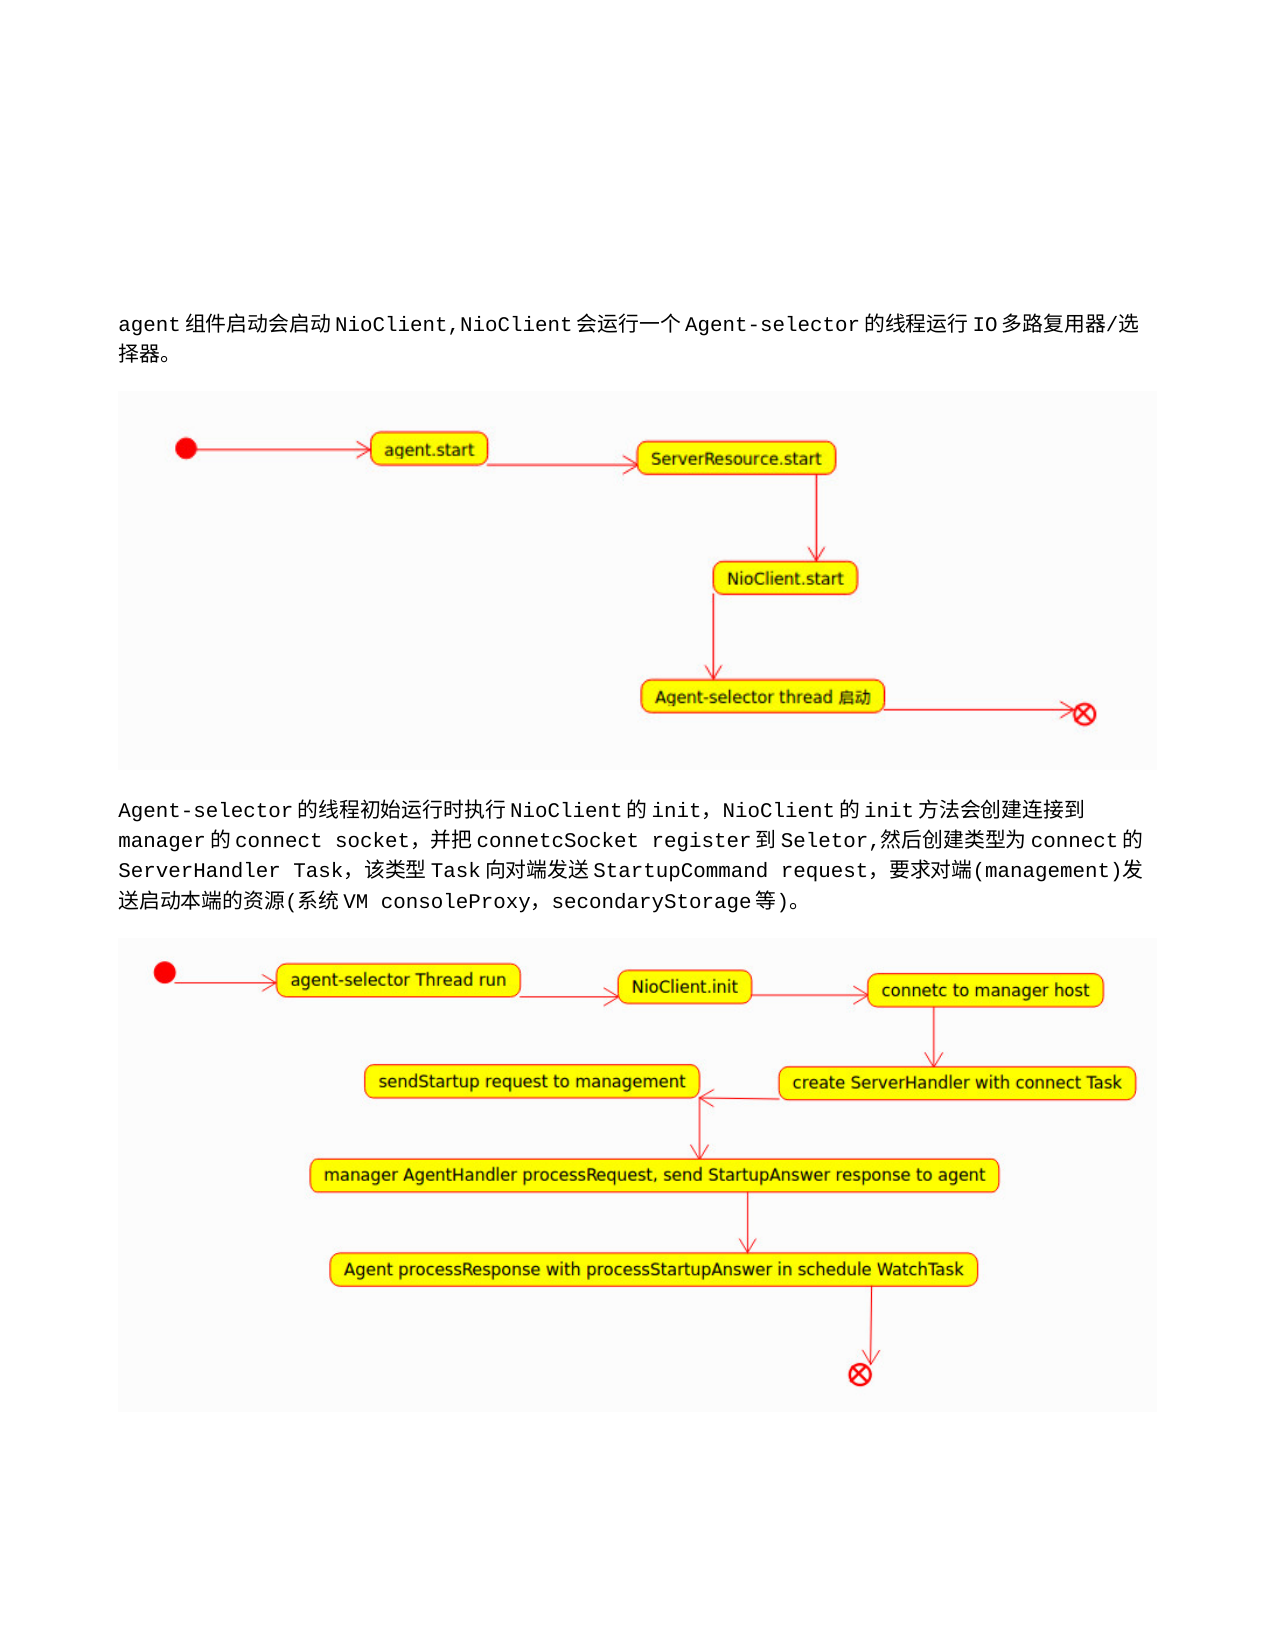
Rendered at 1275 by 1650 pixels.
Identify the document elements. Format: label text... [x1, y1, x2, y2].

picture [118, 938, 1157, 1412]
picture [118, 391, 1157, 770]
text Agent-selector的线程初始运行时执行NioClient的init，NioClient的init方法会创建连接到manager的connect socket，并把connetcSocket register到Seletor,然后创建类型为connect的ServerHandler Task，该类型Task向对端发送StartupCommand request，要求对端(management)发送启动本端的资源(系统VM consoleProxy，secondaryStorage等)。 [118, 793, 1157, 914]
text agent组件启动会启动NioClient,NioClient会运行一个Agent-selector的线程运行IO多路复用器/选择器。 [118, 307, 1157, 368]
